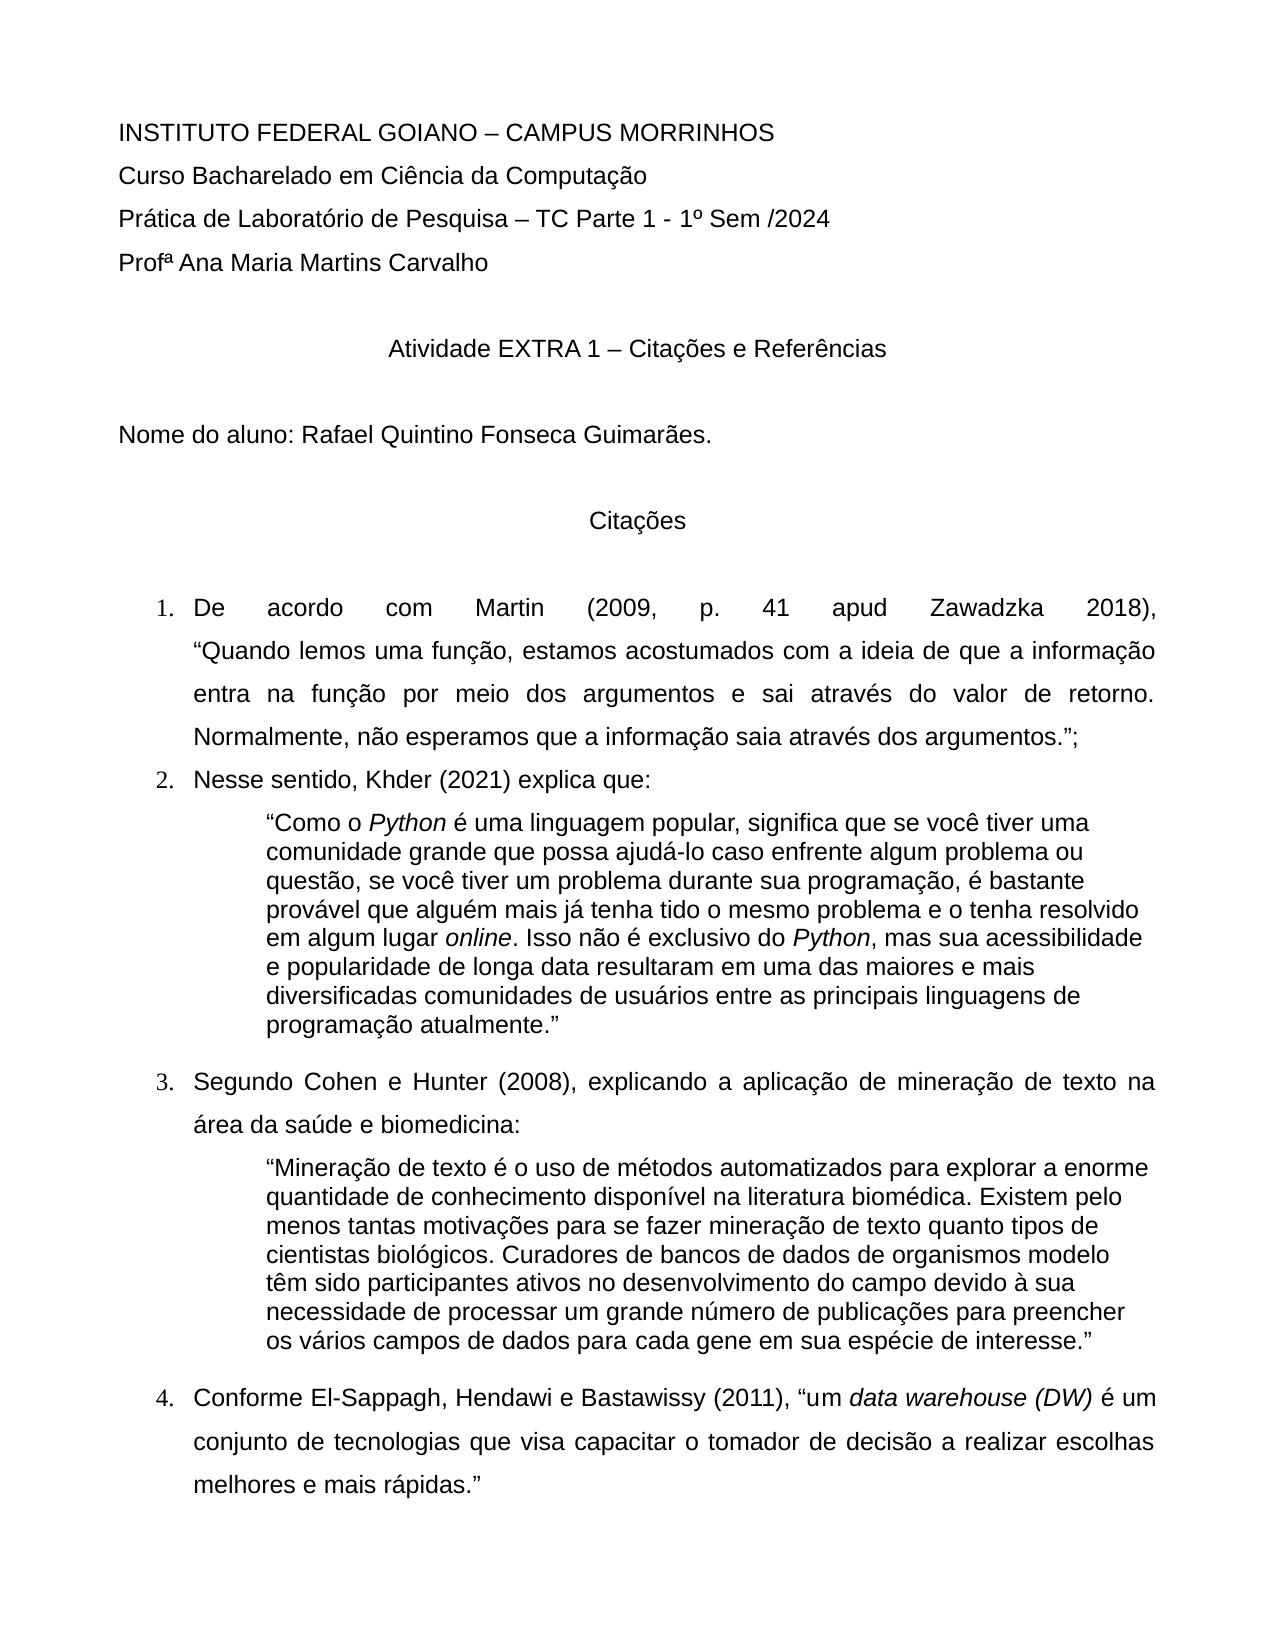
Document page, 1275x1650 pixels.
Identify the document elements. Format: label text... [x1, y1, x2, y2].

text INSTITUTO FEDERAL GOIANO – CAMPUS MORRINHOS [118, 118, 1157, 147]
text Nome do aluno: Rafael Quintino Fonseca Guimarães. [118, 420, 1157, 449]
list Nesse sentido, Khder (2021) explica que: [156, 765, 1157, 794]
list De acordo com Martin (2009, p. 41 apud Zawadzka 2018), “Quando lemos uma função, estamos acostumados com a ideia de que a informação entra na função por meio dos argumentos e sai através do valor de retorno. Normalmente, não esperamos que a informação saia através dos argumentos.”; [156, 592, 1157, 751]
text “Mineração de texto é o uso de métodos automatizados para explorar a enorme quantidade de conhecimento disponível na literatura biomédica. Existem pelo menos tantas motivações para se fazer mineração de texto quanto tipos de cientistas biológicos. Curadores de bancos de dados de organismos modelo têm sido participantes ativos no desenvolvimento do campo devido à sua necessidade de processar um grande número de publicações para preencher os vários campos de dados para cada gene em sua espécie de interesse.” [118, 1153, 1157, 1355]
list Segundo Cohen e Hunter (2008), explicando a aplicação de mineração de texto na área da saúde e biomedicina: [156, 1067, 1157, 1139]
text Prática de Laboratório de Pesquisa – TC Parte 1 - 1º Sem /2024 [118, 204, 1157, 233]
text Curso Bacharelado em Ciência da Computação [118, 161, 1157, 190]
text Profª Ana Maria Martins Carvalho [118, 247, 1157, 276]
text “Como o Python é uma linguagem popular, significa que se você tiver uma comunidade grande que possa ajudá-lo caso enfrente algum problema ou questão, se você tiver um problema durante sua programação, é bastante provável que alguém mais já tenha tido o mesmo problema e o tenha resolvido em algum lugar online. Isso não é exclusivo do Python, mas sua acessibilidade e popularidade de longa data resultaram em uma das maiores e mais diversificadas comunidades de usuários entre as principais linguagens de programação atualmente.” [118, 808, 1157, 1038]
text Atividade EXTRA 1 – Citações e Referências [118, 334, 1157, 362]
text Citações [118, 506, 1157, 535]
list Conforme El-Sappagh, Hendawi e Bastawissy (2011), “um data warehouse (DW) é um conjunto de tecnologias que visa capacitar o tomador de decisão a realizar escolhas melhores e mais rápidas.” [156, 1383, 1157, 1498]
